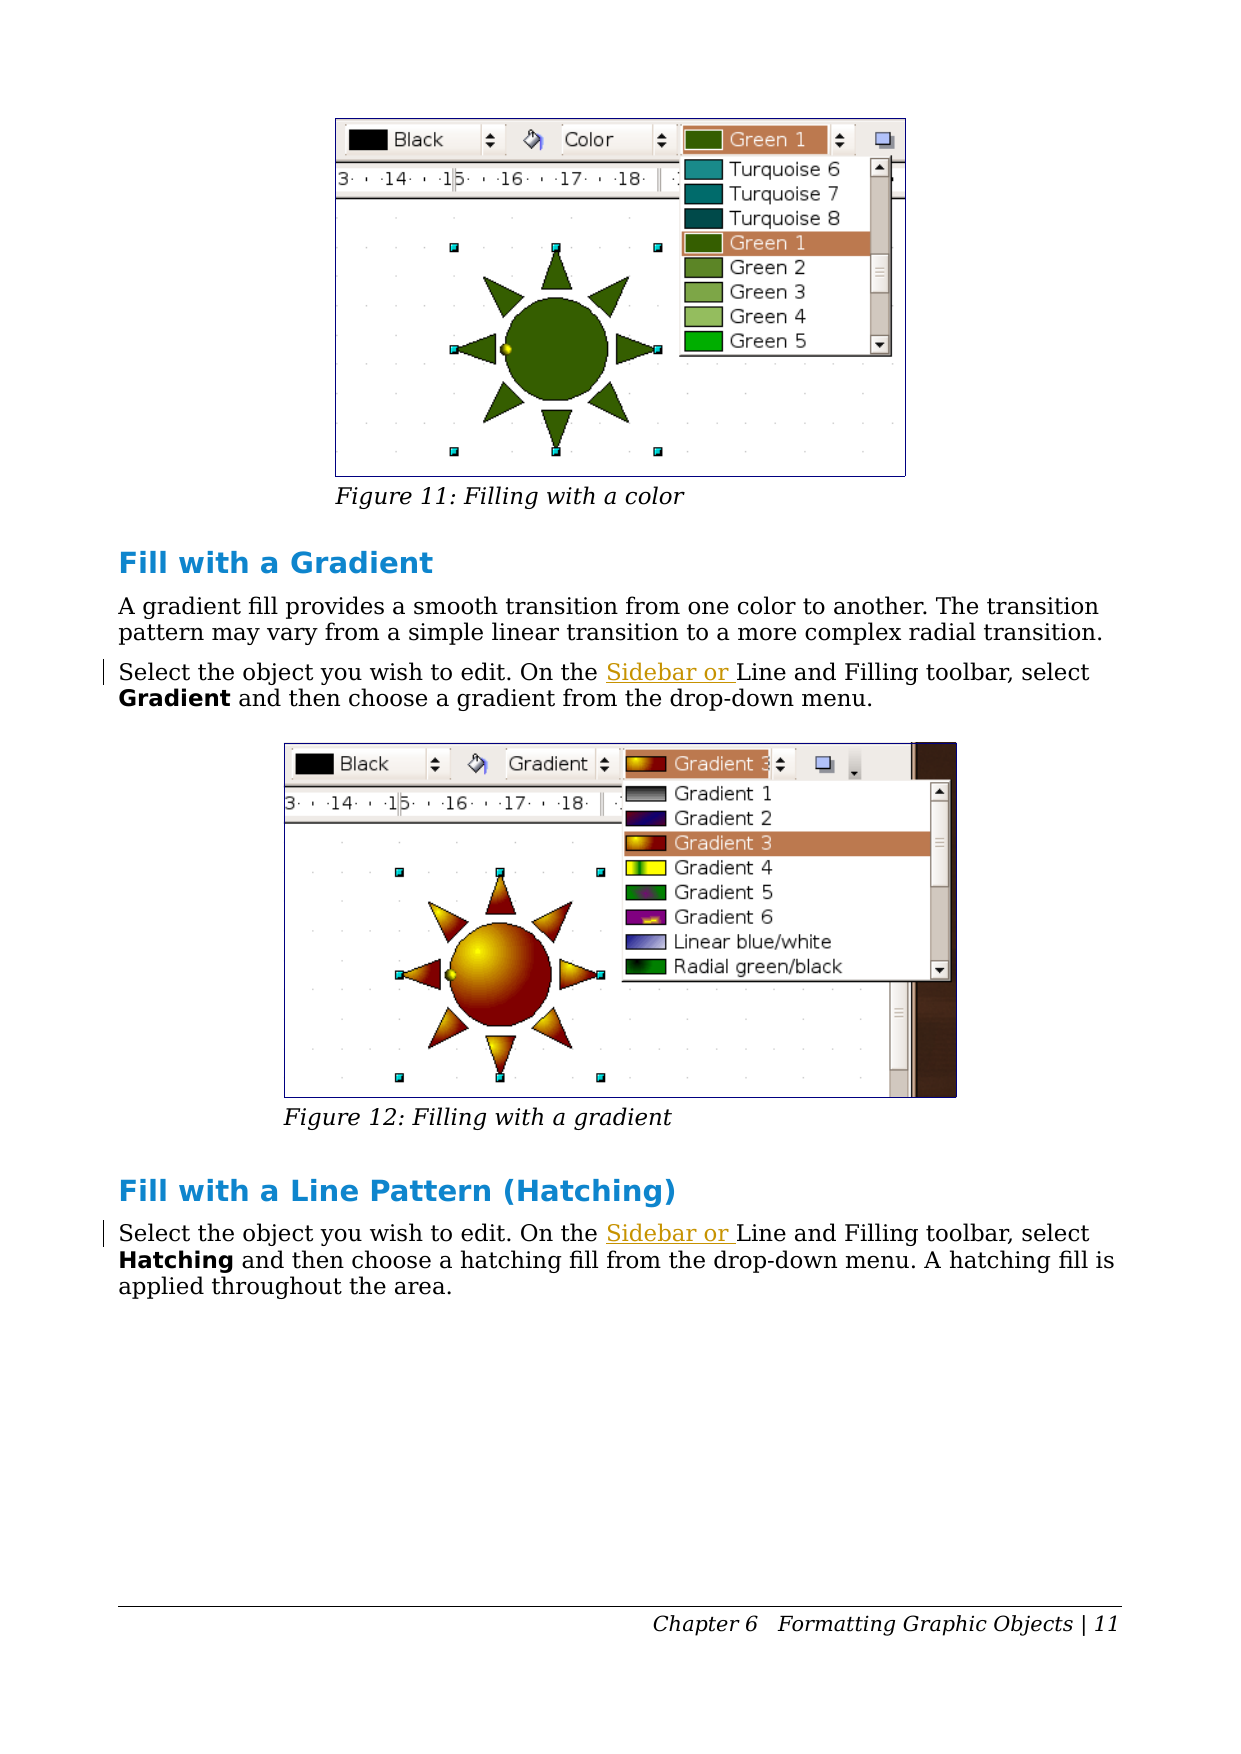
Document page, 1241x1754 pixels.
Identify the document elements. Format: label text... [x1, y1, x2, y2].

text A gradient fill provides a smooth transition from one color to another. The transition pattern may vary from a simple linear transition to a more complex radial transition. [118, 593, 1122, 646]
text Select the object you wish to edit. On the Sidebar or Line and Filling toolbar, select Hatching and then choose a hatching fill from the drop-down menu. A hatching fill is applied throughout the area. [118, 1220, 1122, 1300]
picture [336, 119, 905, 476]
subtitle Fill with a Gradient [118, 547, 1122, 581]
text Figure 11: Filling with a color [335, 483, 905, 509]
subtitle Fill with a Line Pattern (Hatching) [118, 1174, 1122, 1208]
text Select the object you wish to edit. On the Sidebar or Line and Filling toolbar, select Gradient and then choose a gradient from the drop-down menu. [118, 659, 1122, 712]
picture [285, 744, 956, 1097]
text Figure 12: Filling with a gradient [284, 1104, 956, 1130]
